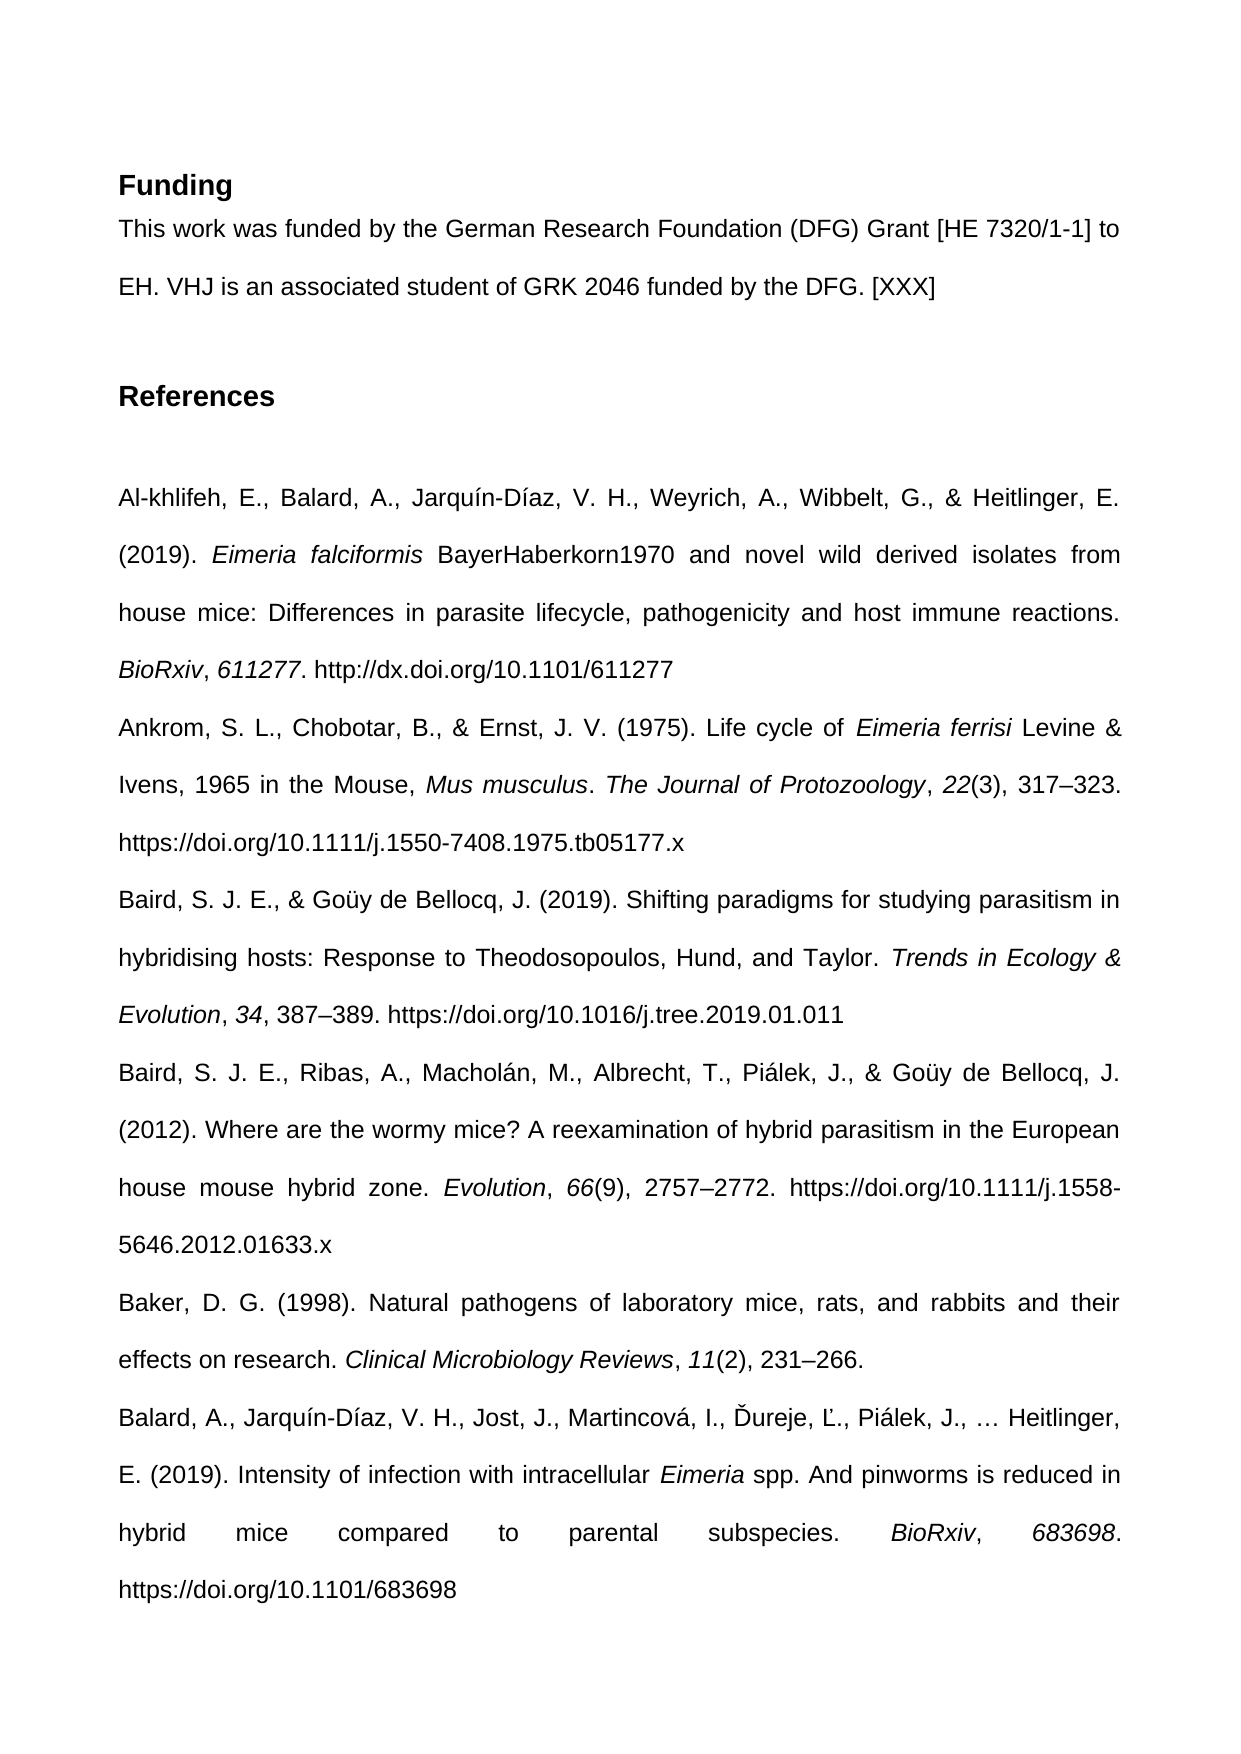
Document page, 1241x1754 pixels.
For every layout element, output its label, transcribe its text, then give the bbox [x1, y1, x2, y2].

text This work was funded by the German Research Foundation (DFG) Grant [HE 7320/1-1] to EH. VHJ is an associated student of GRK 2046 funded by the DFG. [XXX] [118, 214, 1122, 300]
text Baker, D. G. (1998). Natural pathogens of laboratory mice, rats, and rabbits and their effects on research. Clinical Microbiology Reviews, 11(2), 231–266. [118, 1288, 1122, 1374]
text Al-khlifeh, E., Balard, A., Jarquín-Díaz, V. H., Weyrich, A., Wibbelt, G., & Heitlinger, E. (2019). Eimeria falciformis BayerHaberkorn1970 and novel wild derived isolates from house mice: Differences in parasite lifecycle, pathogenicity and host immune reactions. BioRxiv, 611277. http://dx.doi.org/10.1101/611277 [118, 483, 1122, 684]
text Baird, S. J. E., & Goüy de Bellocq, J. (2019). Shifting paradigms for studying parasitism in hybridising hosts: Response to Theodosopoulos, Hund, and Taylor. Trends in Ecology & Evolution, 34, 387–389. https://doi.org/10.1016/j.tree.2019.01.011 [118, 885, 1122, 1029]
subtitle References [118, 379, 1122, 413]
text Ankrom, S. L., Chobotar, B., & Ernst, J. V. (1975). Life cycle of Eimeria ferrisi Levine & Ivens, 1965 in the Mouse, Mus musculus. The Journal of Protozoology, 22(3), 317–323. https://doi.org/10.1111/j.1550-7408.1975.tb05177.x [118, 713, 1122, 856]
text Baird, S. J. E., Ribas, A., Macholán, M., Albrecht, T., Piálek, J., & Goüy de Bellocq, J. (2012). Where are the wormy mice? A reexamination of hybrid parasitism in the European house mouse hybrid zone. Evolution, 66(9), 2757–2772. https://doi.org/10.1111/j.1558-5646.2012.01633.x [118, 1058, 1122, 1259]
subtitle Funding [118, 168, 1122, 202]
text Balard, A., Jarquín-Díaz, V. H., Jost, J., Martincová, I., Ďureje, Ľ., Piálek, J., … Heitlinger, E. (2019). Intensity of infection with intracellular Eimeria spp. And pinworms is reduced in hybrid mice compared to parental subspecies. BioRxiv, 683698. https://doi.org/10.1101/683698 [118, 1403, 1122, 1604]
